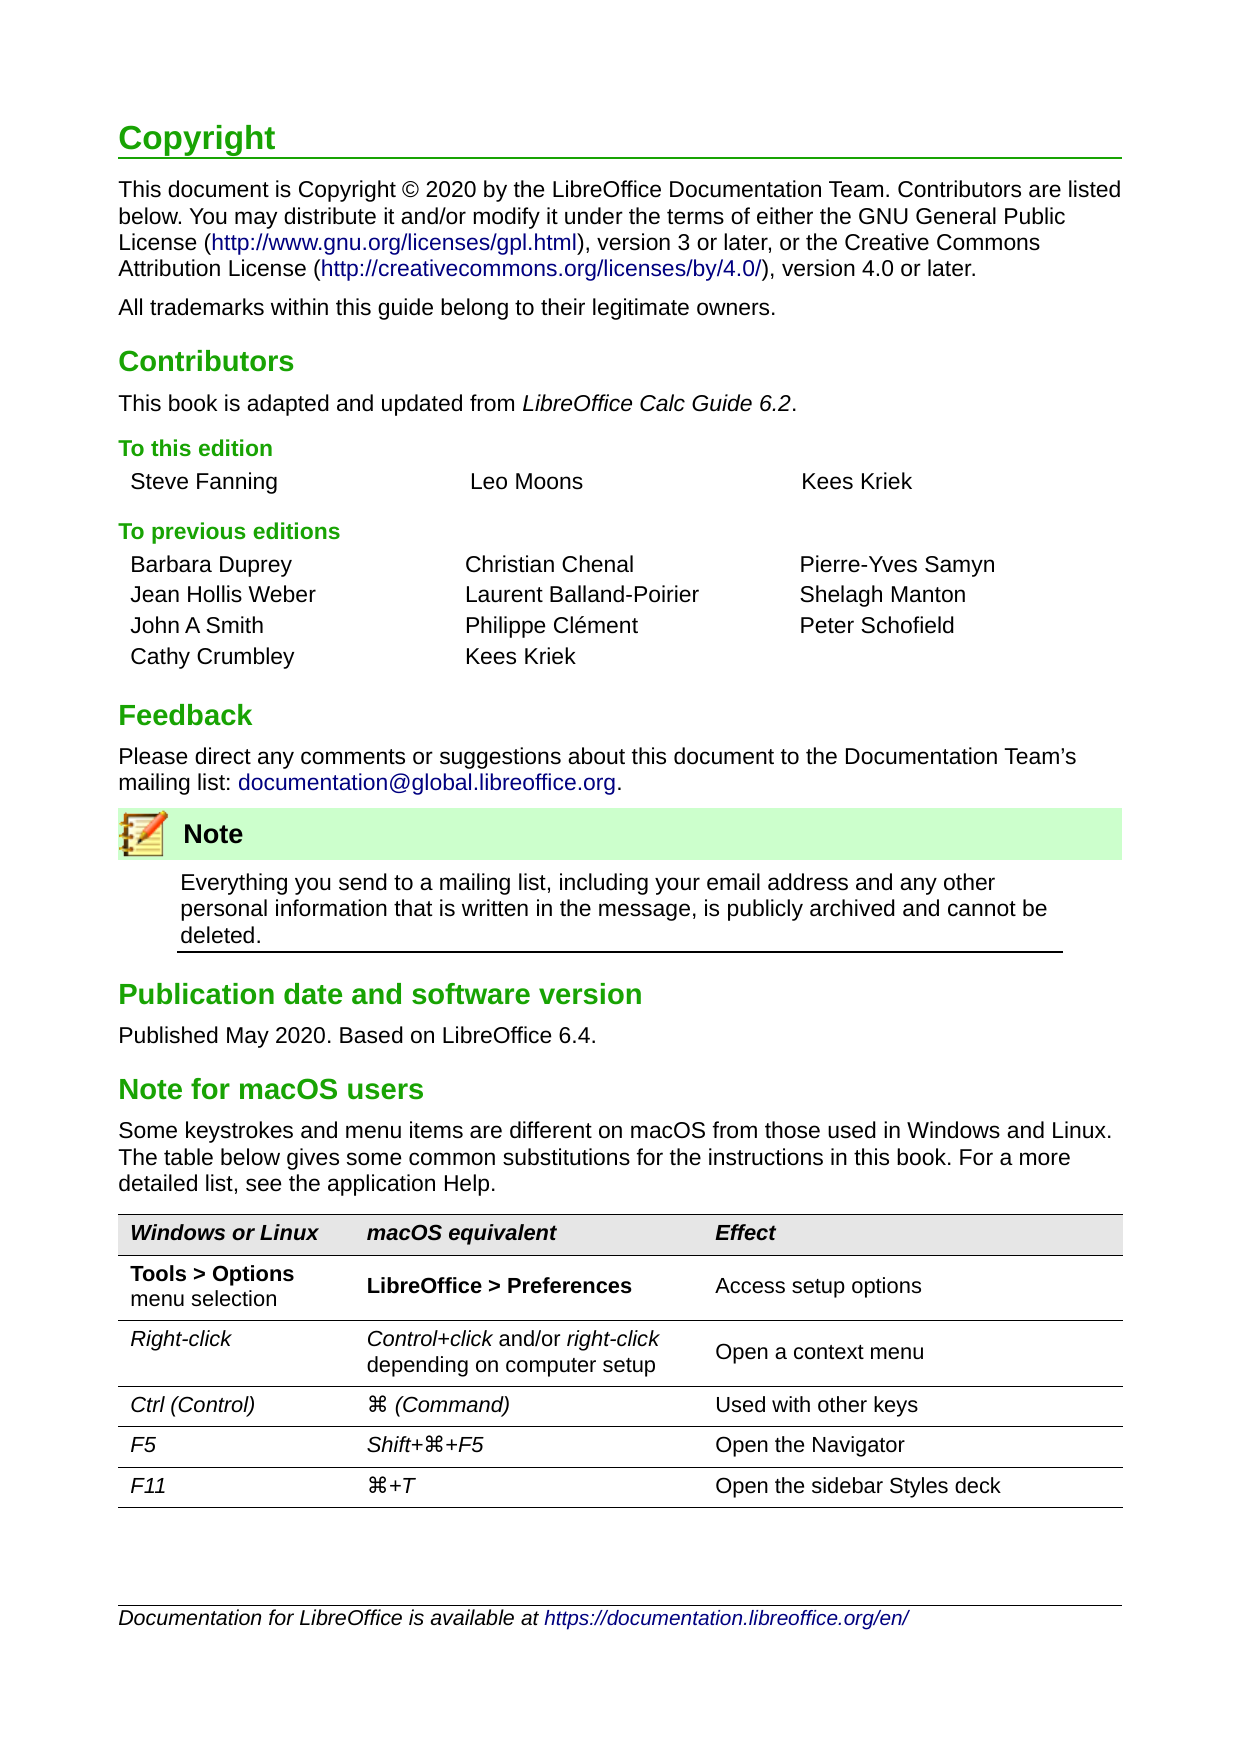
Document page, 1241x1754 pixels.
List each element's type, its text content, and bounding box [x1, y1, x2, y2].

table_header Kees Kriek [789, 468, 1122, 499]
table_header Barbara Duprey [118, 551, 453, 581]
table_cell John A Smith [118, 612, 453, 643]
table_cell Open the sidebar Styles deck [703, 1468, 1123, 1507]
table_cell Peter Schofield [788, 612, 1122, 643]
table_header macOS equivalent [355, 1215, 703, 1255]
text Some keystrokes and menu items are different on macOS from those used in Windows and Linux. The table below gives some common substitutions for the instructions in this book. For a more detailed list, see the application Help. [118, 1117, 1122, 1197]
text This document is Copyright © 2020 by the LibreOffice Documentation Team. Contributors are listed below. You may distribute it and/or modify it under the terms of either the GNU General Public License (http://www.gnu.org/licenses/gpl.html), version 3 or later, or the Creative Commons Attribution License (http://creativecommons.org/licenses/by/4.0/), version 4.0 or later. [118, 176, 1122, 282]
subtitle Publication date and software version [118, 977, 1122, 1010]
table_cell Laurent Balland-Poirier [453, 581, 787, 612]
table_cell F11 [118, 1468, 355, 1507]
text Everything you send to a mailing list, including your email address and any other personal information that is written in the message, is publicly archived and cannot be deleted. [177, 866, 1063, 951]
table_cell [788, 643, 1122, 674]
table_header Effect [703, 1215, 1123, 1255]
text This book is adapted and updated from LibreOffice Calc Guide 6.2. [118, 389, 1122, 416]
text All trademarks within this guide belong to their legitimate owners. [118, 294, 1122, 321]
subtitle To this edition [118, 435, 1122, 462]
table_cell ⌘ (Command) [355, 1387, 703, 1426]
table_cell Open the Navigator [703, 1427, 1123, 1467]
subtitle Note for macOS users [118, 1072, 1122, 1106]
table_cell ⌘+T [355, 1468, 703, 1507]
picture [119, 809, 170, 860]
table_cell LibreOffice > Preferences [355, 1256, 703, 1320]
text Please direct any comments or suggestions about this document to the Documentation Team’s mailing list: documentation@global.libreoffice.org. [118, 743, 1122, 796]
table_cell Kees Kriek [453, 643, 787, 674]
subtitle To previous editions [118, 518, 1122, 544]
table_cell Shift+⌘+F5 [355, 1427, 703, 1467]
table_cell Right-click [118, 1321, 355, 1386]
text Published May 2020. Based on LibreOffice 6.4. [118, 1022, 1122, 1048]
table_cell Open a context menu [703, 1321, 1123, 1386]
table_cell Access setup options [703, 1256, 1123, 1320]
table_cell F5 [118, 1427, 355, 1467]
subtitle Copyright [118, 118, 1122, 157]
table_cell Jean Hollis Weber [118, 581, 453, 612]
subtitle Feedback [118, 697, 1122, 731]
table_cell Cathy Crumbley [118, 643, 453, 674]
table_header Christian Chenal [453, 551, 787, 581]
table_cell Ctrl (Control) [118, 1387, 355, 1426]
subtitle Contributors [118, 344, 1122, 378]
table_cell Philippe Clément [453, 612, 787, 643]
table_header Pierre-Yves Samyn [788, 551, 1122, 581]
table_cell Shelagh Manton [788, 581, 1122, 612]
subtitle Note [118, 808, 1122, 860]
table_cell Control+click and/or right-click depending on computer setup [355, 1321, 703, 1386]
table_header Steve Fanning [118, 468, 458, 499]
table_header Windows or Linux [118, 1215, 355, 1255]
table_cell Tools > Options menu selection [118, 1256, 355, 1320]
table_cell Used with other keys [703, 1387, 1123, 1426]
table_header Leo Moons [458, 468, 789, 499]
